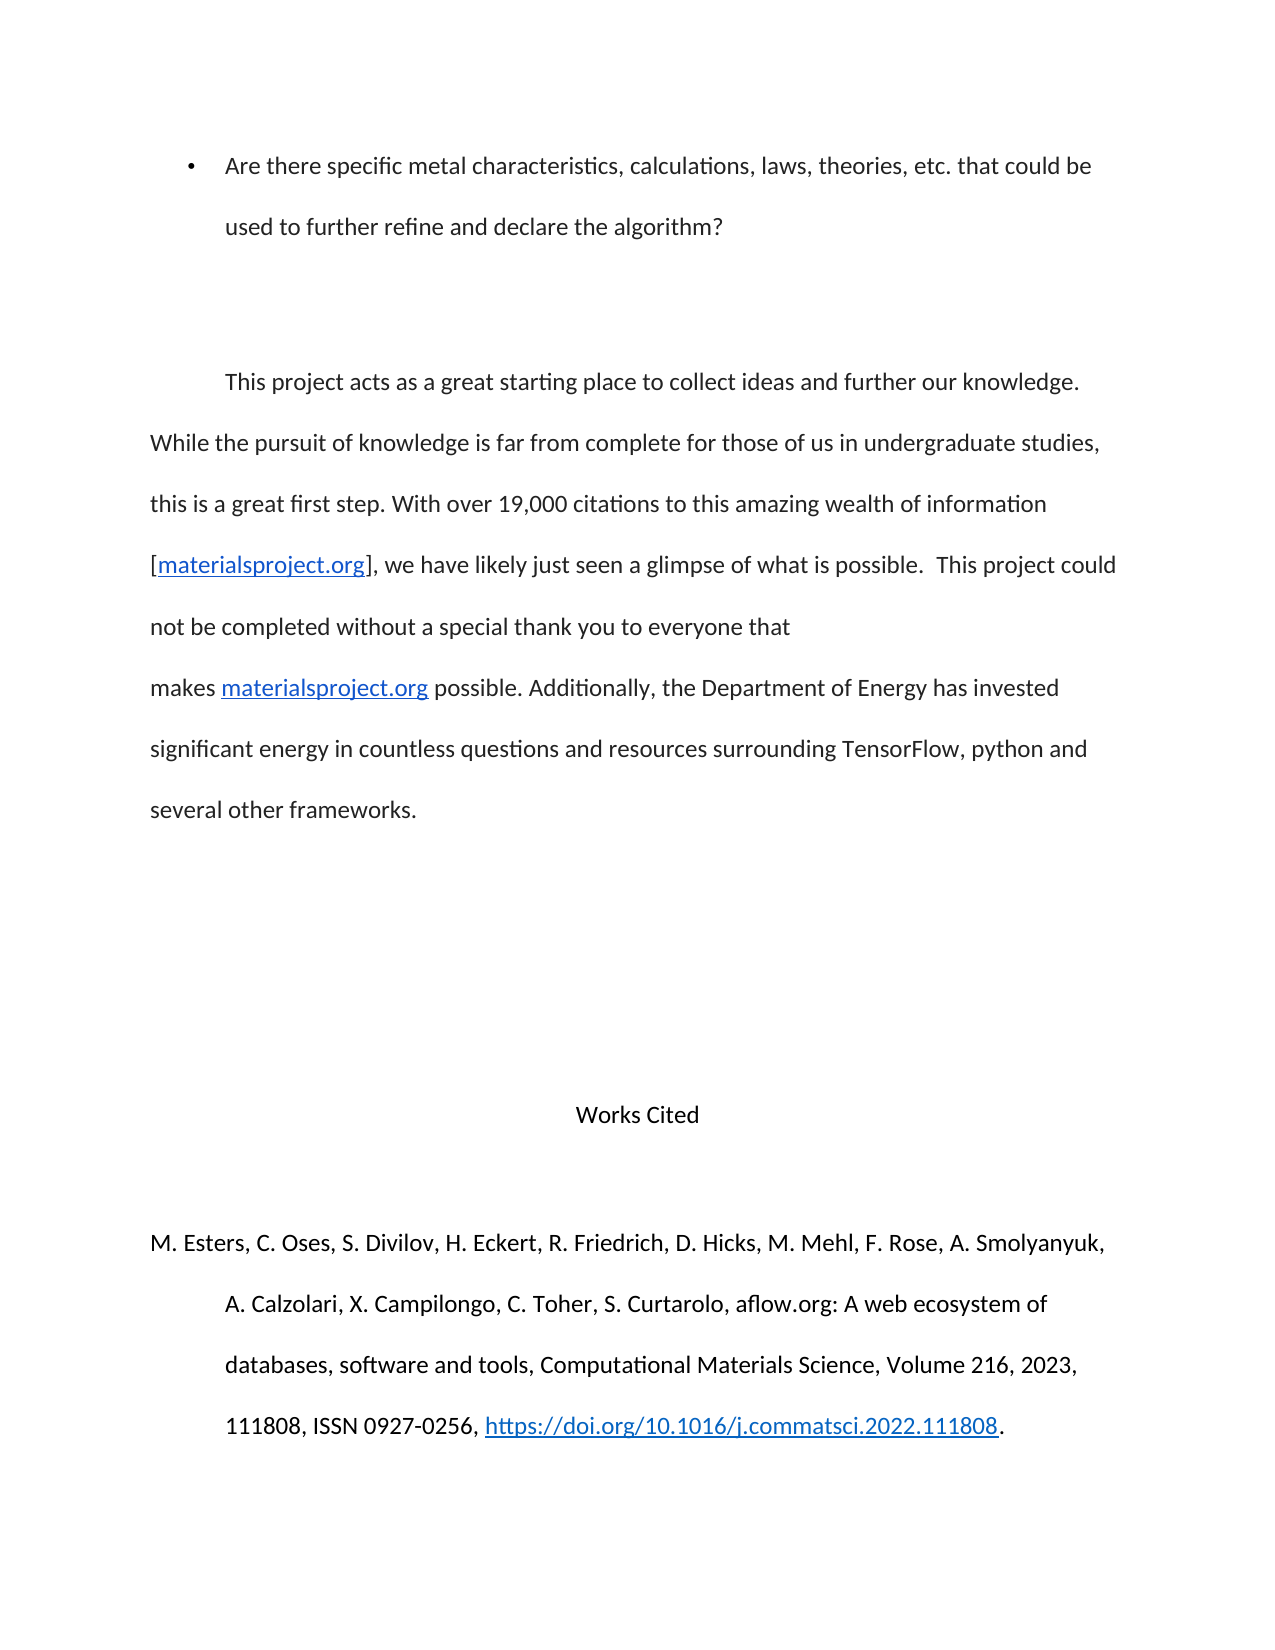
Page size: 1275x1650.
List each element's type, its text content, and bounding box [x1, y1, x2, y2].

text Works Cited [150, 1099, 1125, 1130]
text M. Esters, C. Oses, S. Divilov, H. Eckert, R. Friedrich, D. Hicks, M. Mehl, F. Rose, A. Smolyanyuk, A. Calzolari, X. Campilongo, C. Toher, S. Curtarolo, aflow.org: A web ecosystem of databases, software and tools, Computational Materials Science, Volume 216, 2023, 111808, ISSN 0927-0256, https://doi.org/10.1016/j.commatsci.2022.111808. [150, 1227, 1125, 1441]
list Are there specific metal characteristics, calculations, laws, theories, etc. that could be used to further refine and declare the algorithm? [187, 150, 1125, 242]
text This project acts as a great starting place to collect ideas and further our knowledge. While the pursuit of knowledge is far from complete for those of us in undergraduate studies, this is a great first step. With over 19,000 citations to this amazing wealth of information [materialsproject.org], we have likely just seen a glimpse of what is possible. This project could not be completed without a special thank you to everyone that makes materialsproject.org possible. Additionally, the Department of Energy has invested significant energy in countless questions and resources surrounding TensorFlow, python and several other frameworks. [150, 366, 1125, 824]
